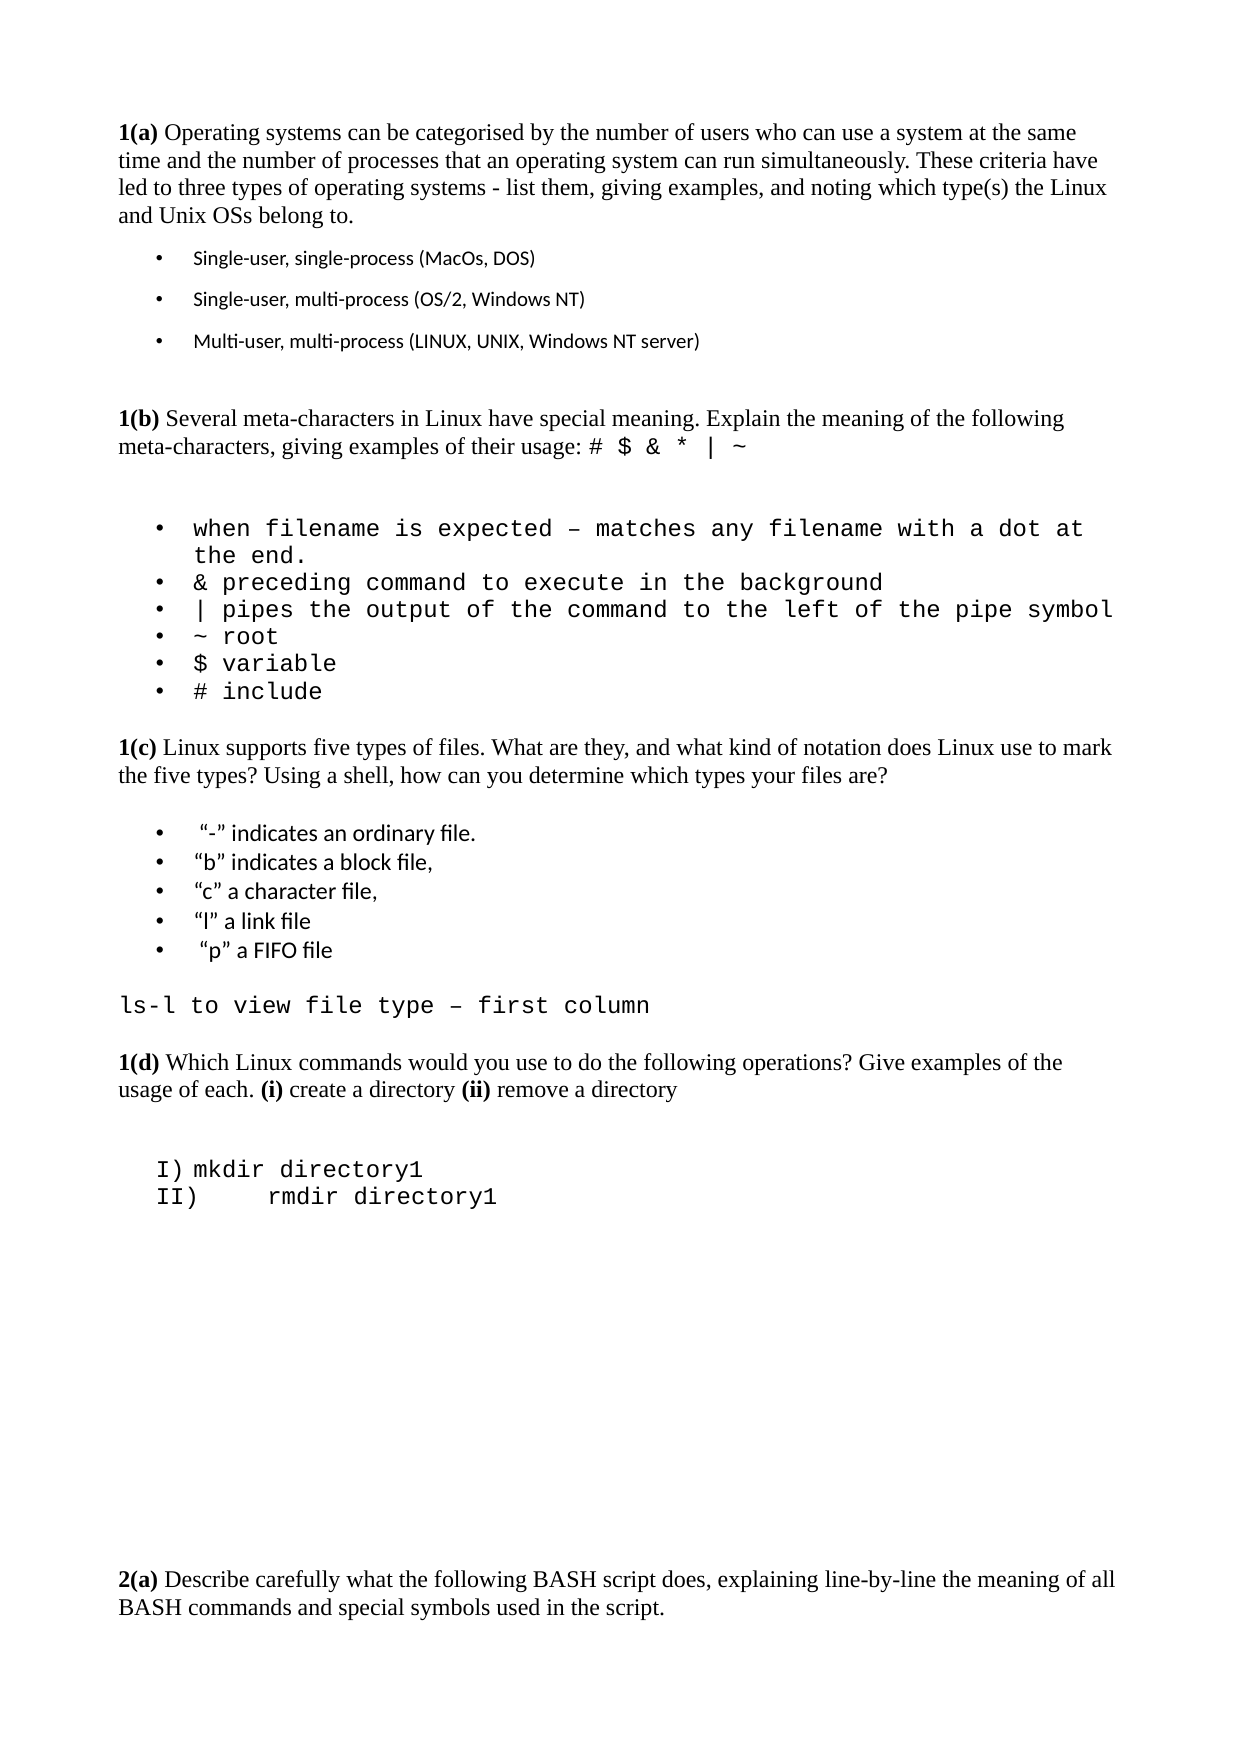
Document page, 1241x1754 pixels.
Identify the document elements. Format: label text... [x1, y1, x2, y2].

list Single-user, multi-process (OS/2, Windows NT) [156, 286, 1122, 312]
text 1(d) Which Linux commands would you use to do the following operations? Give examples of the usage of each. (i) create a directory (ii) remove a directory [118, 1048, 1122, 1103]
list | pipes the output of the command to the left of the pipe symbol [156, 597, 1122, 625]
list ~ root [156, 625, 1122, 652]
list Multi-user, multi-process (LINUX, UNIX, Windows NT server) [156, 328, 1122, 353]
list “p” a FIFO file [156, 935, 1122, 964]
list “l” a link file [156, 906, 1122, 935]
list “c” a character file, [156, 876, 1122, 906]
text 1(c) Linux supports five types of files. What are they, and what kind of notation does Linux use to mark the five types? Using a shell, how can you determine which types your files are? [118, 733, 1122, 789]
list mkdir directory1 [156, 1157, 1122, 1185]
list when filename is expected – matches any filename with a dot at the end. [156, 516, 1122, 570]
list $ variable [156, 652, 1122, 679]
list “b” indicates a block file, [156, 847, 1122, 876]
list Single-user, single-process (MacOs, DOS) [156, 245, 1122, 270]
text 2(a) Describe carefully what the following BASH script does, explaining line-by-line the meaning of all BASH commands and special symbols used in the script. [118, 1565, 1122, 1621]
text ls-l to view file type – first column [118, 993, 1122, 1021]
text 1(b) Several meta-characters in Linux have special meaning. Explain the meaning of the following meta-characters, giving examples of their usage: # $ & * | ~ [118, 404, 1122, 462]
list rmdir directory1 [156, 1185, 1122, 1212]
list “-” indicates an ordinary file. [156, 818, 1122, 847]
list # include [156, 679, 1122, 706]
list & preceding command to execute in the background [156, 570, 1122, 597]
text 1(a) Operating systems can be categorised by the number of users who can use a system at the same time and the number of processes that an operating system can run simultaneously. These criteria have led to three types of operating systems - list them, giving examples, and noting which type(s) the Linux and Unix OSs belong to. [118, 118, 1122, 228]
